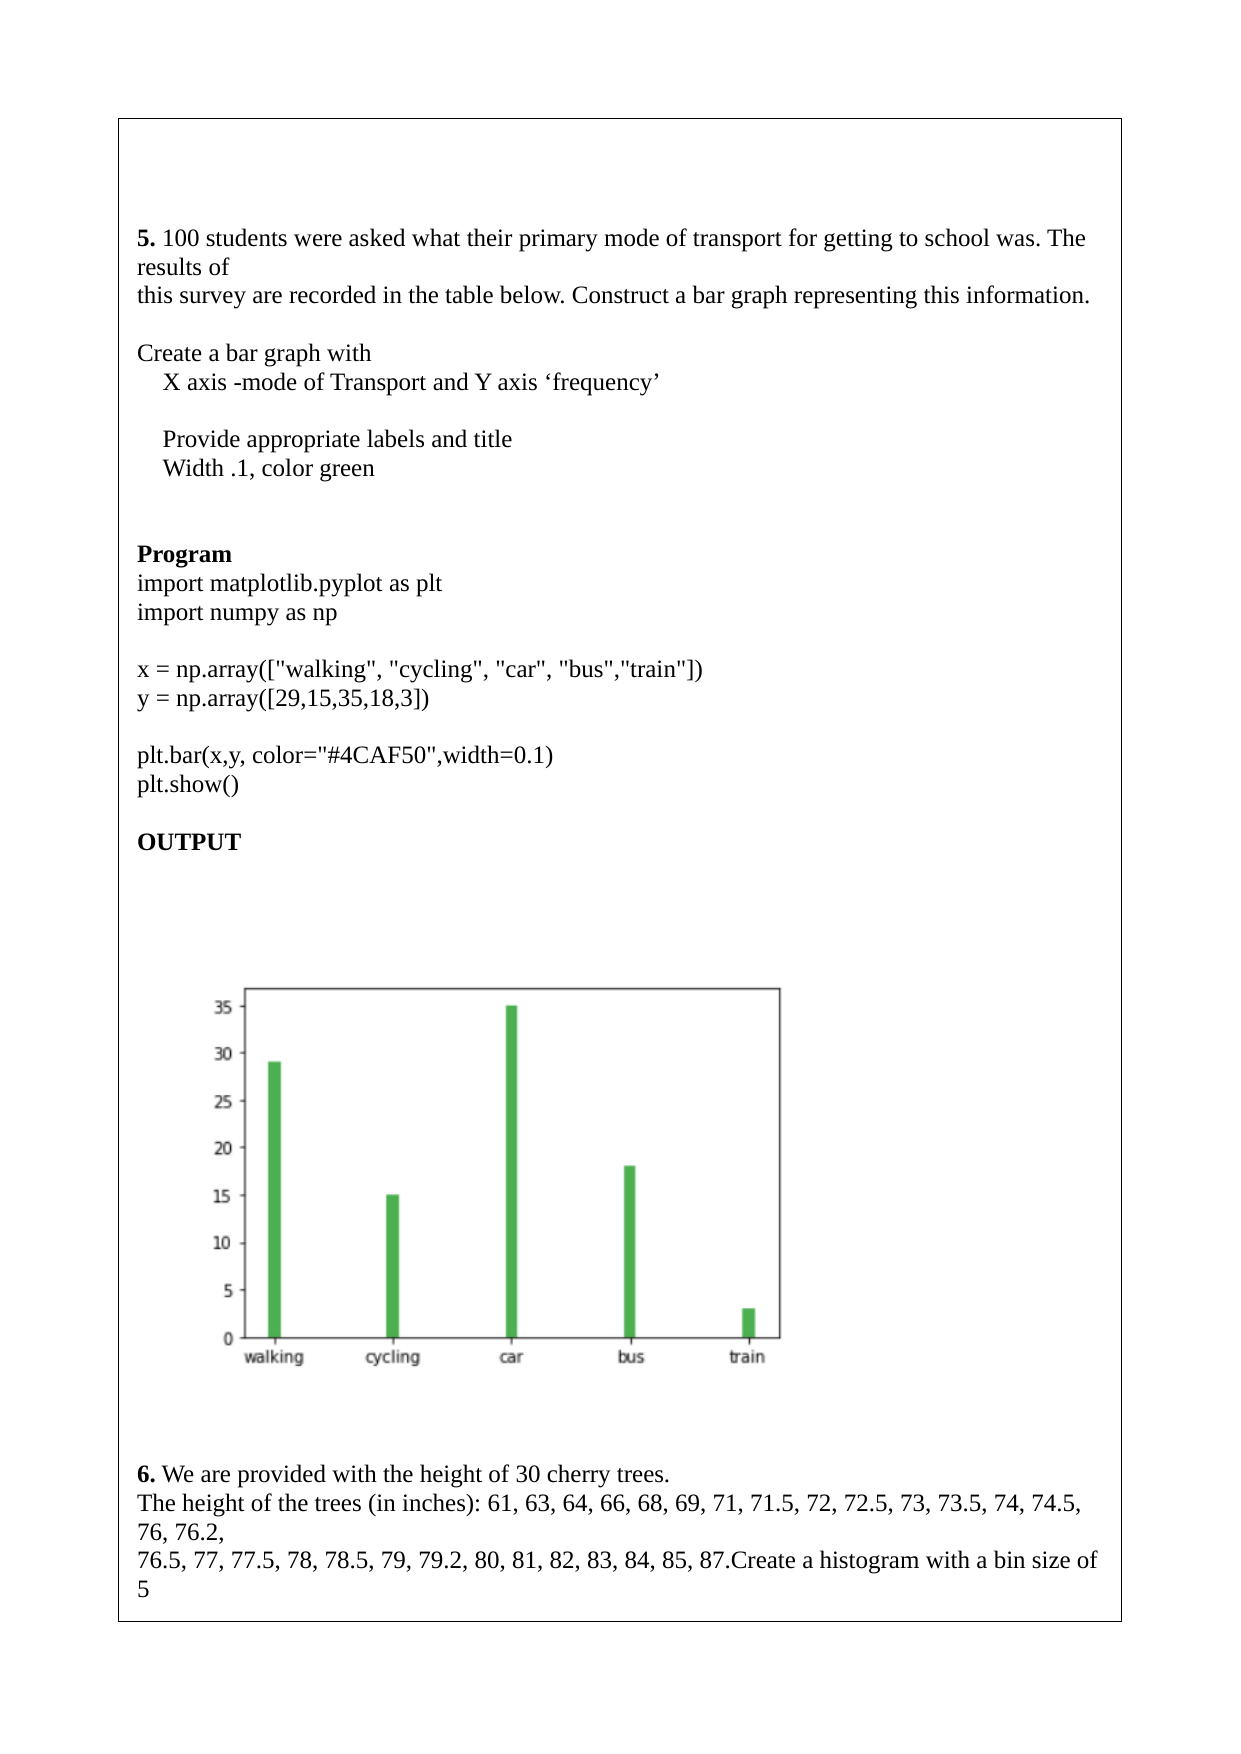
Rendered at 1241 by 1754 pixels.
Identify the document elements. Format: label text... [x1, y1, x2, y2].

text plt.show() [119, 751, 1121, 798]
text Create a bar graph with [119, 319, 1121, 348]
text x = np.array(["walking", "cycling", "car", "bus","train"]) [119, 636, 1121, 664]
text this survey are recorded in the table below. Construct a bar graph representing this information. [119, 262, 1121, 309]
picture [204, 984, 786, 1373]
text OUTPUT [119, 808, 1121, 856]
text import matplotlib.pyplot as plt [119, 549, 1121, 578]
text  Provide appropriate labels and title [119, 406, 1121, 434]
text  X axis -mode of Transport and Y axis ‘frequency’ [119, 348, 1121, 396]
text plt.bar(x,y, color="#4CAF50",width=0.1) [119, 722, 1121, 751]
text 6. We are provided with the height of 30 cherry trees. [119, 1441, 1121, 1469]
text  Width .1, color green [119, 434, 1121, 482]
text 5. 100 students were asked what their primary mode of transport for getting to school was. The results of [119, 204, 1121, 262]
text 76.5, 77, 77.5, 78, 78.5, 79, 79.2, 80, 81, 82, 83, 84, 85, 87.Create a histogram with a bin size of 5 [119, 1527, 1121, 1621]
text The height of the trees (in inches): 61, 63, 64, 66, 68, 69, 71, 71.5, 72, 72.5, 73, 73.5, 74, 74.5, 76, 76.2, [119, 1469, 1121, 1527]
text Program [119, 521, 1121, 549]
text import numpy as np [119, 578, 1121, 626]
text y = np.array([29,15,35,18,3]) [119, 664, 1121, 712]
